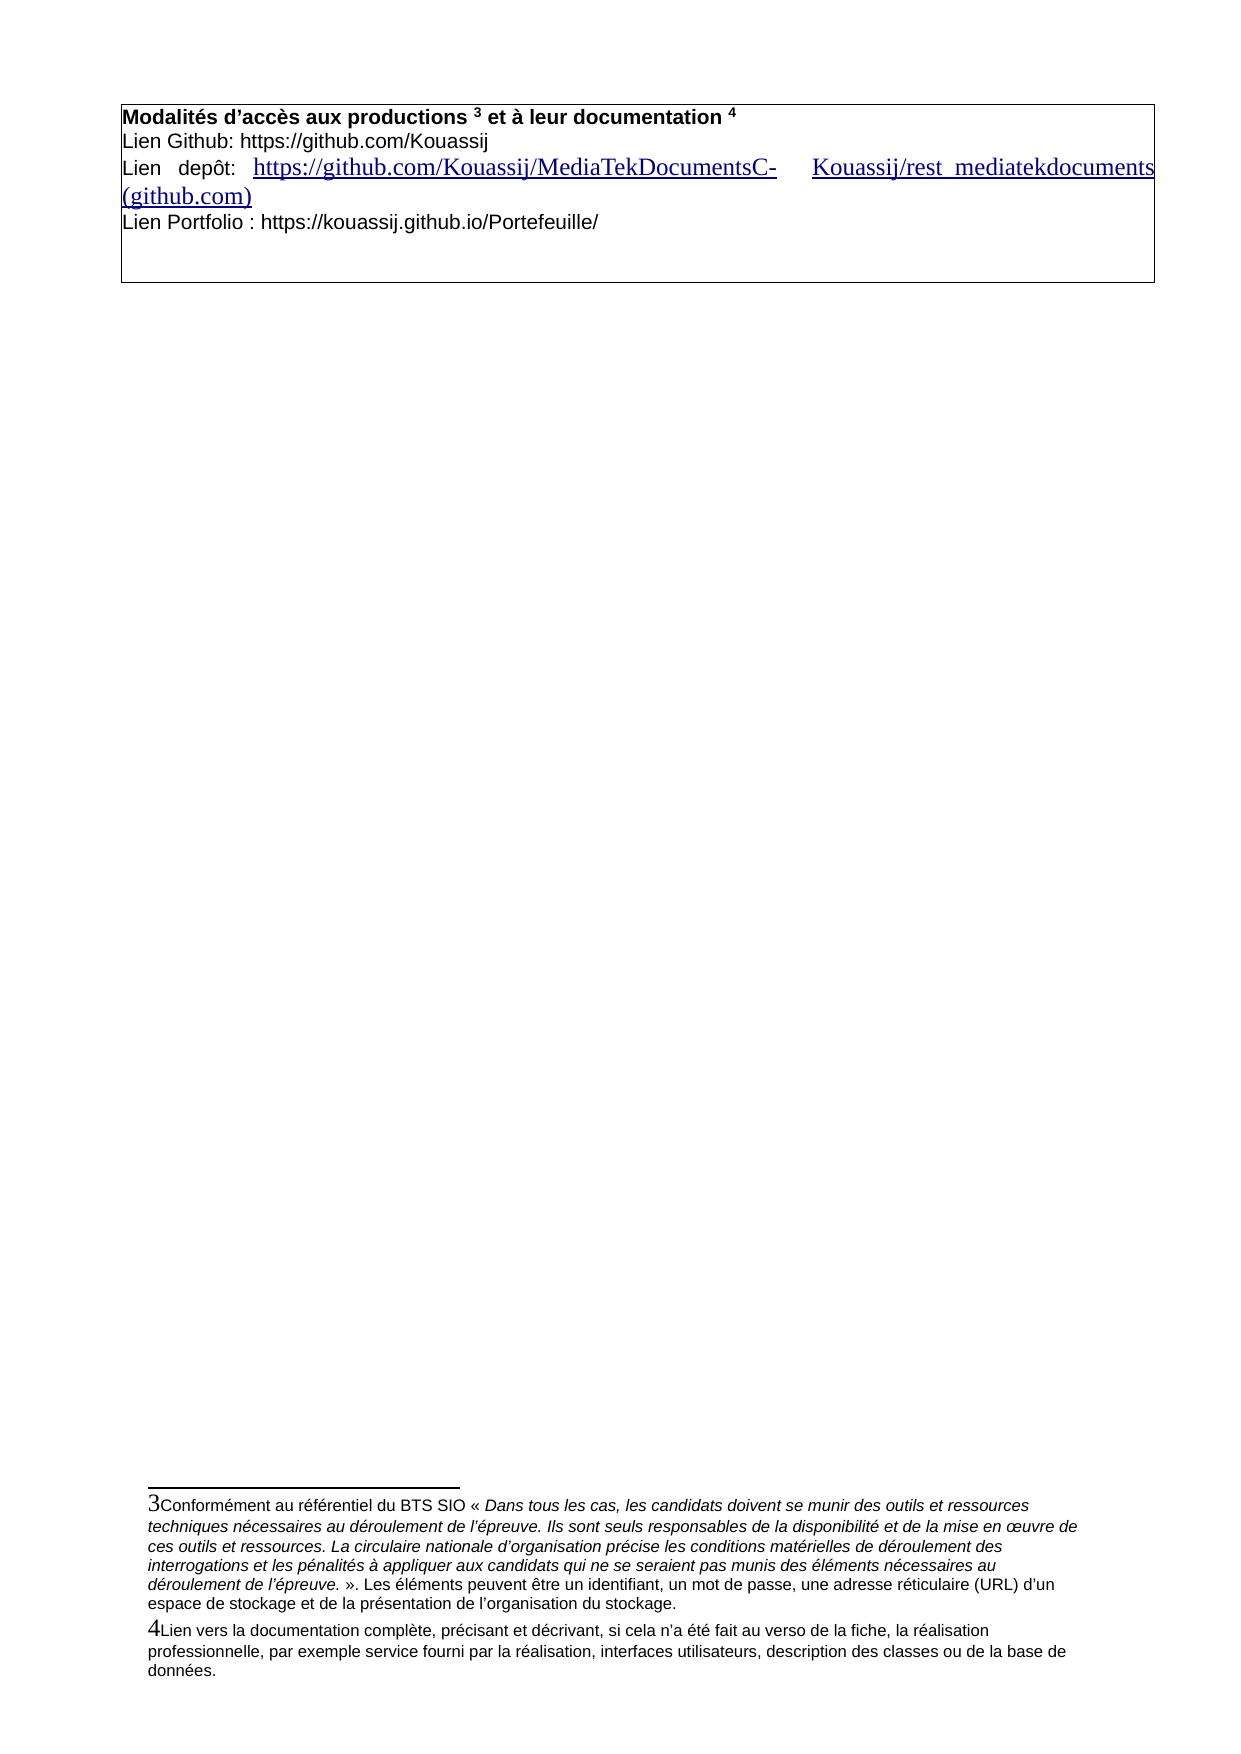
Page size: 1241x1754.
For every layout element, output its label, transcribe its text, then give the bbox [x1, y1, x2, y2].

table_cell Modalités d’accès aux productions et à leur documentation Lien Github: https://github.com/Kouassij Lien depôt: https://github.com/Kouassij/MediaTekDocumentsC- Kouassij/rest_mediatekdocuments (github.com) Lien Portfolio : https://kouassij.github.io/Portefeuille/ [122, 105, 1154, 282]
